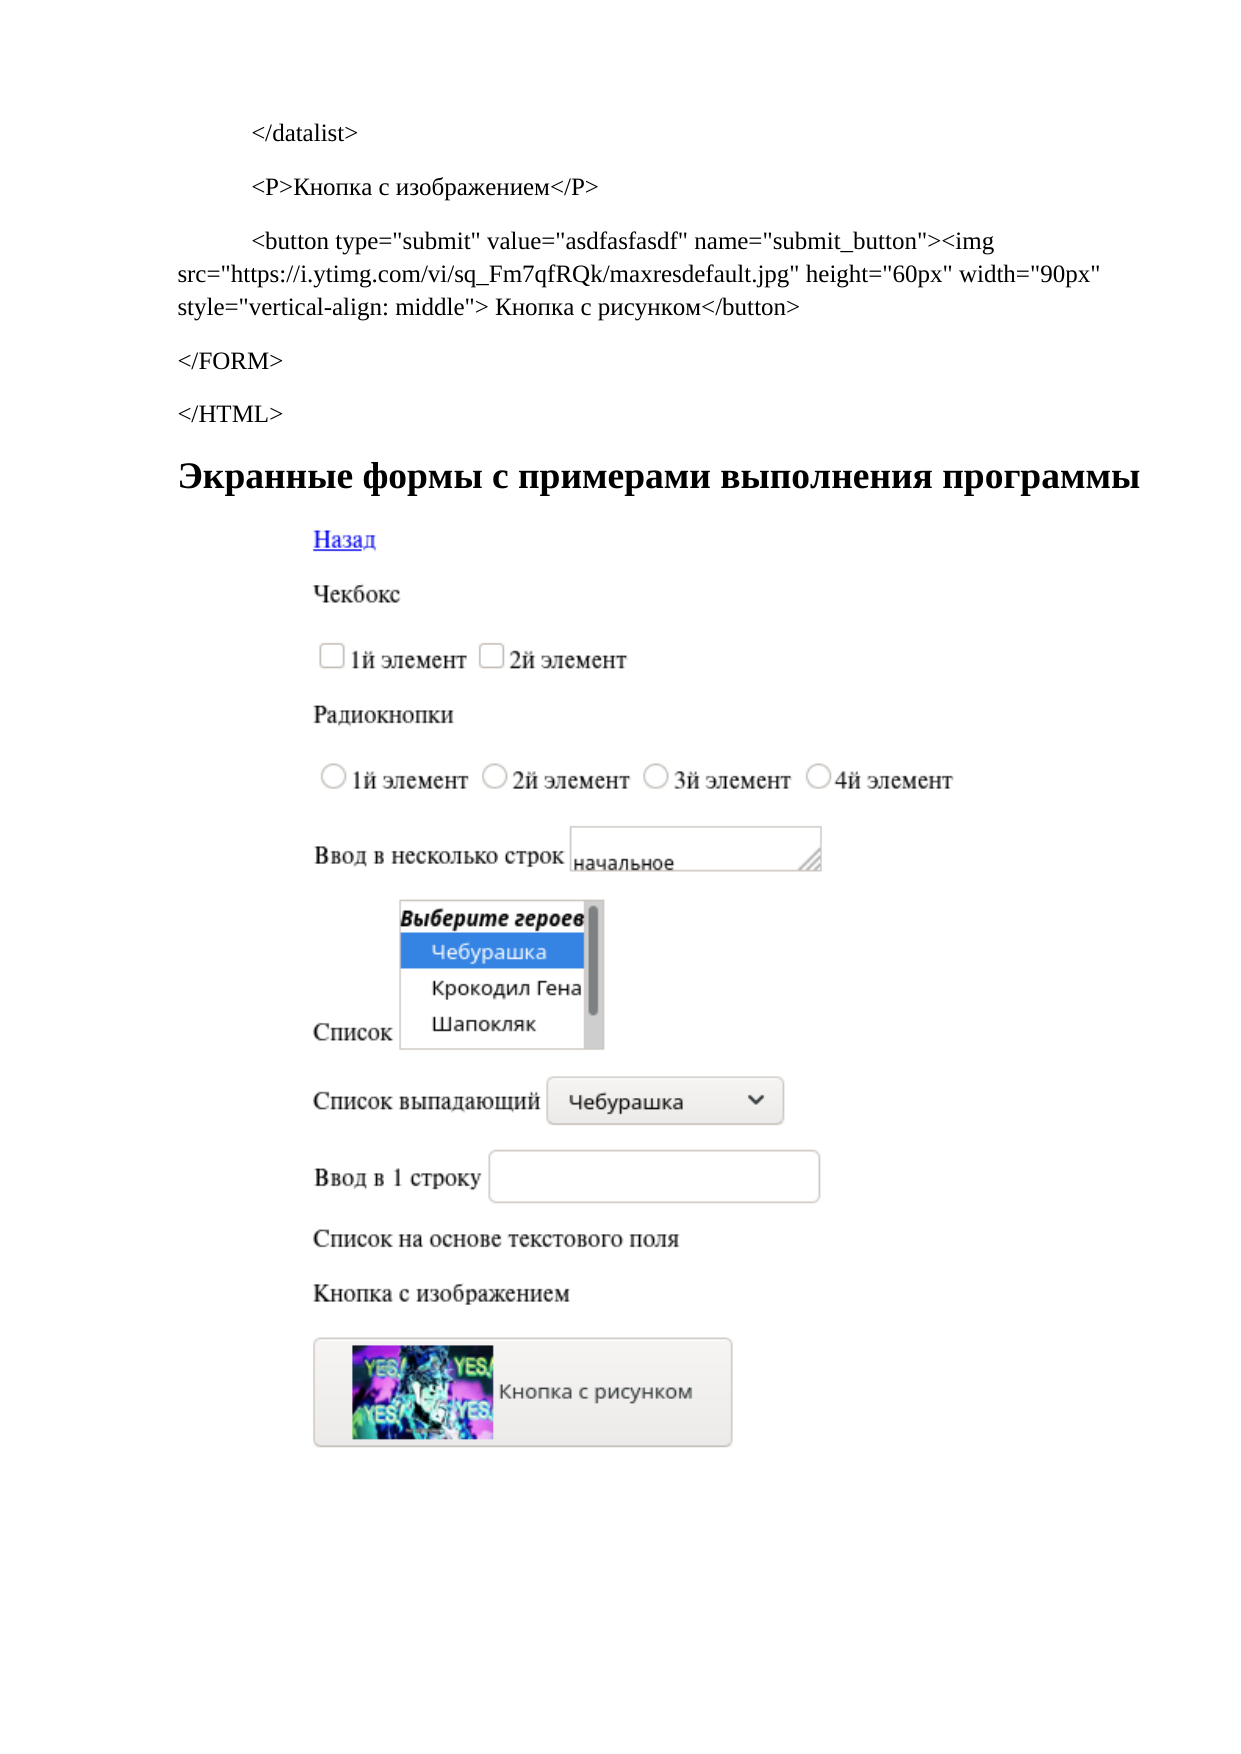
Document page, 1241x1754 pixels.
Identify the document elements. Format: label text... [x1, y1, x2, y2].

text </HTML> [177, 399, 1152, 428]
text <button type="submit" value="asdfasfasdf" name="submit_button"><img src="https://i.ytimg.com/vi/sq_Fm7qfRQk/maxresdefault.jpg" height="60px" width="90px" style="vertical-align: middle"> Кнопка с рисунком</button> [177, 226, 1152, 321]
text </FORM> [177, 346, 1152, 374]
text Экранные формы с примерами выполнения программы [177, 453, 1152, 497]
text <P>Кнопка с изображением</P> [177, 172, 1152, 201]
text </datalist> [177, 118, 1152, 147]
picture [301, 523, 1027, 1488]
